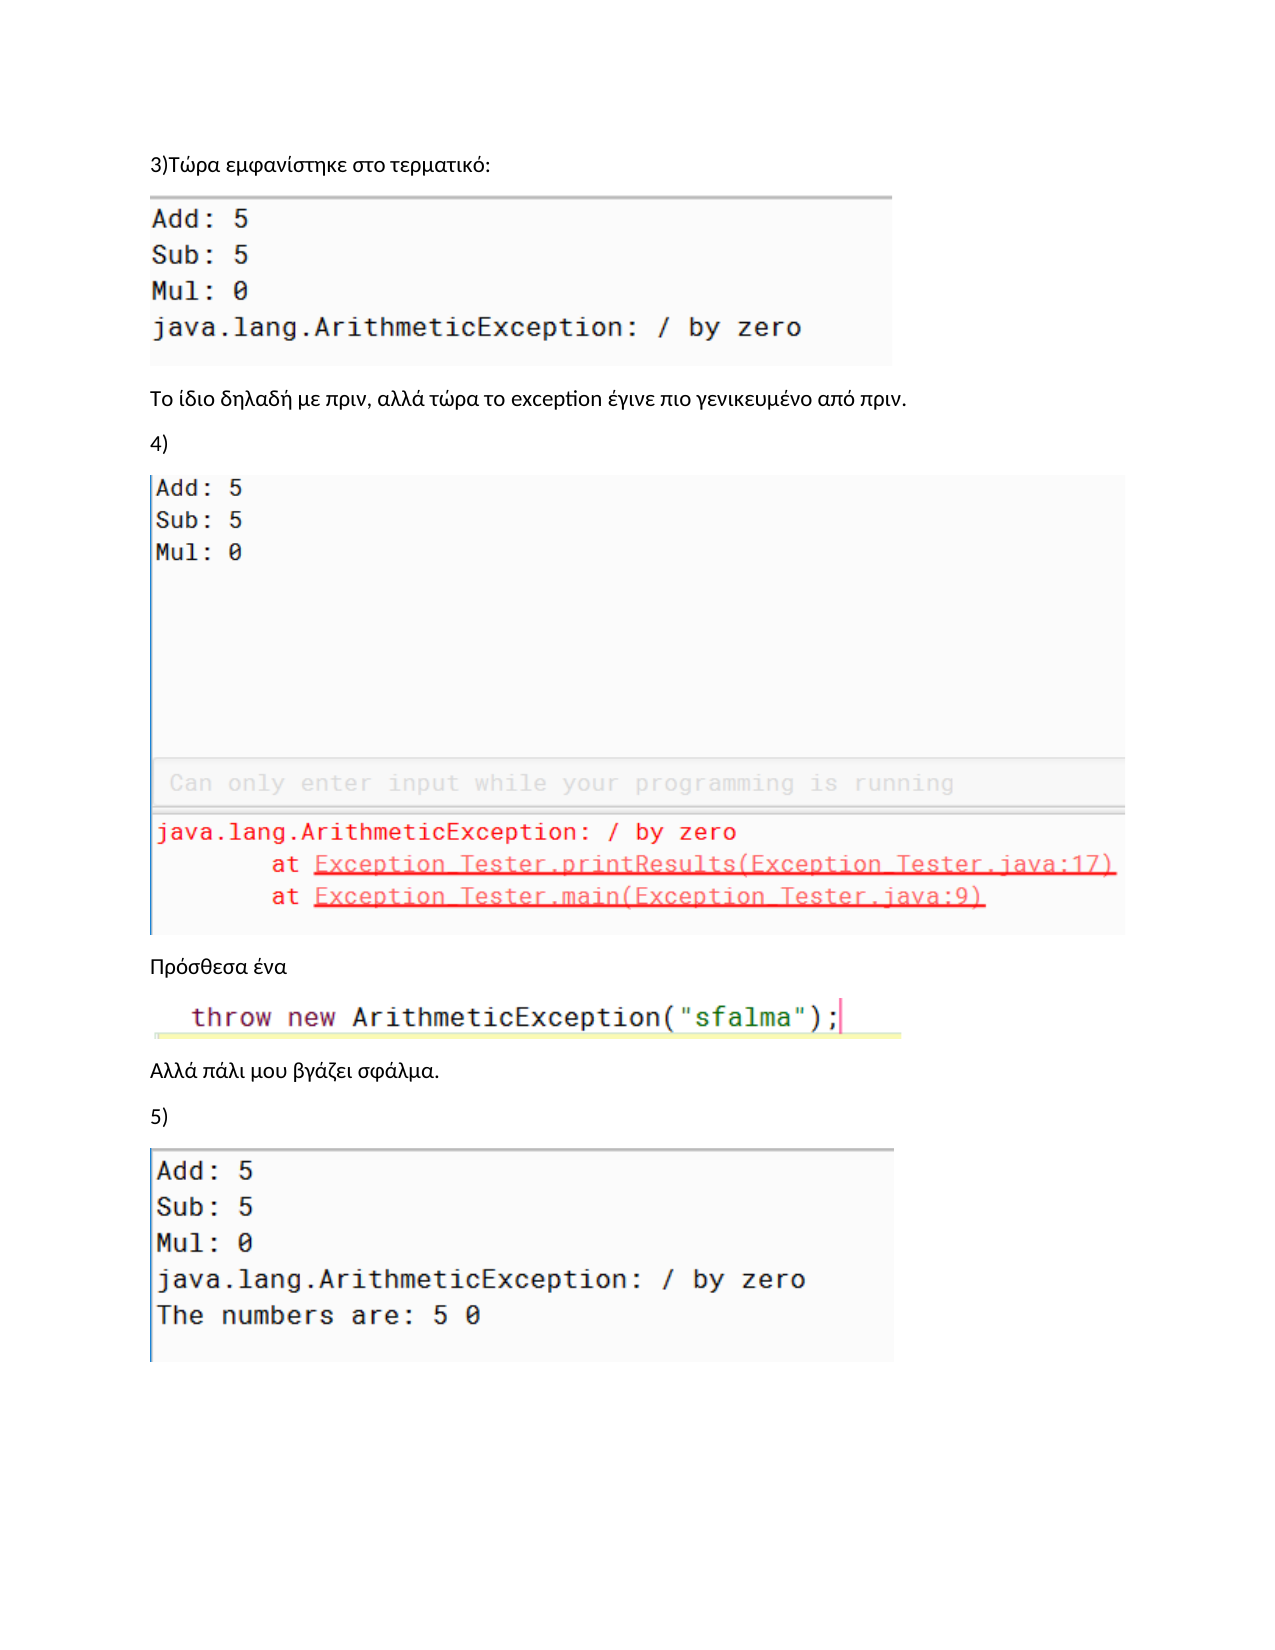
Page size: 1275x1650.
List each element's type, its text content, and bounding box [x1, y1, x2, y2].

text 3)Τώρα εμφανίστηκε στο τερματικό: [150, 150, 1125, 178]
text 4) [150, 429, 1125, 457]
text Αλλά πάλι μου βγάζει σφάλμα. [150, 1057, 1125, 1084]
text 5) [150, 1102, 1125, 1130]
text Πρόσθεσα ένα [150, 952, 1125, 981]
text Το ίδιο δηλαδή με πριν, αλλά τώρα το exception έγινε πιο γενικευμένο από πριν. [150, 384, 1125, 412]
